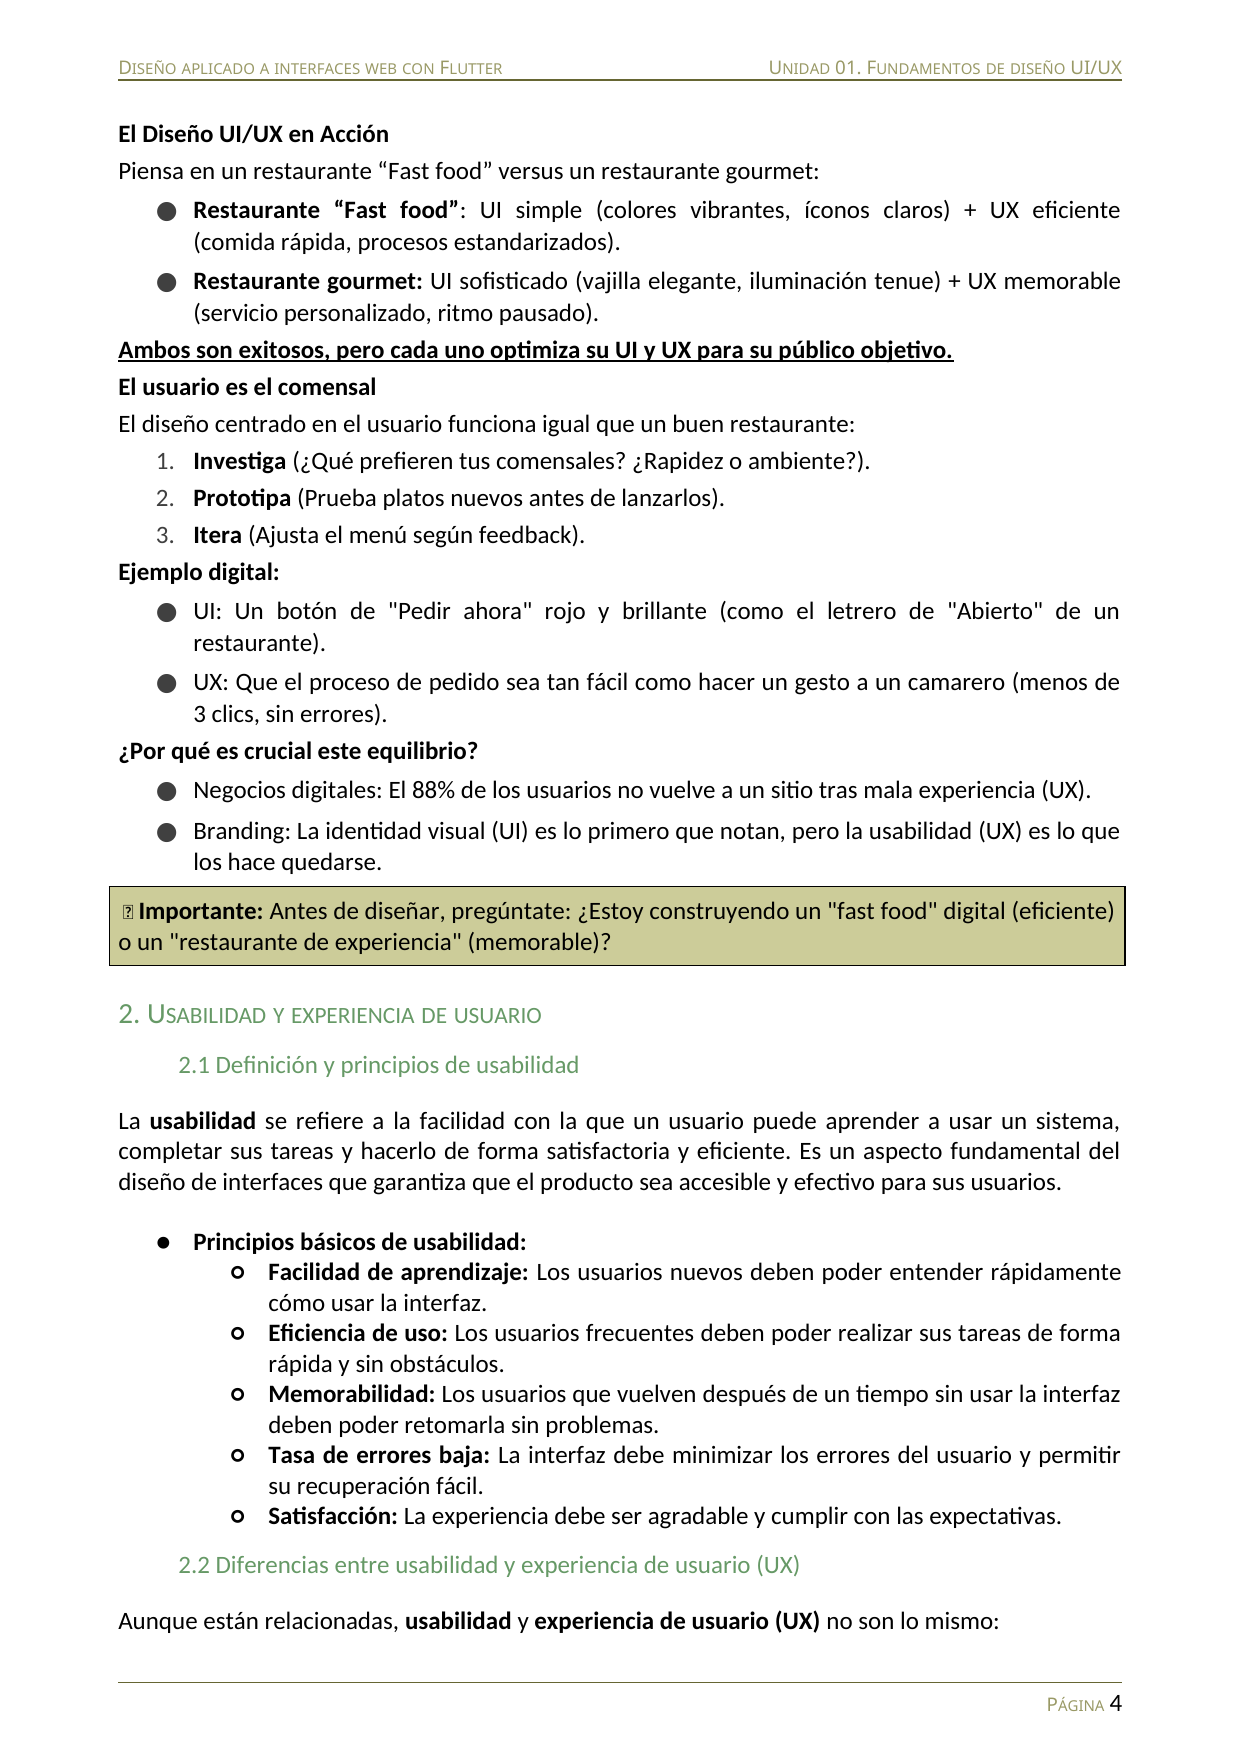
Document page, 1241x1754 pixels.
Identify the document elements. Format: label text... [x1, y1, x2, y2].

list Investiga (¿Qué prefieren tus comensales? ¿Rapidez o ambiente?). [156, 445, 1122, 476]
text Ejemplo digital: [118, 556, 1122, 586]
list Memorabilidad: Los usuarios que vuelven después de un tiempo sin usar la interfaz deben poder retomarla sin problemas. [231, 1378, 1122, 1439]
list Facilidad de aprendizaje: Los usuarios nuevos deben poder entender rápidamente cómo usar la interfaz. [231, 1256, 1122, 1317]
list Tasa de errores baja: La interfaz debe minimizar los errores del usuario y permitir su recuperación fácil. [231, 1439, 1122, 1500]
text Aunque están relacionadas, usabilidad y experiencia de usuario (UX) no son lo mismo: [118, 1605, 1122, 1636]
text 📖 Importante: Antes de diseñar, pregúntate: ¿Estoy construyendo un "fast food" digital (eficiente) o un "restaurante de experiencia" (memorable)? [110, 887, 1124, 965]
text Piensa en un restaurante “Fast food” versus un restaurante gourmet: [118, 155, 1122, 186]
text ¿Por qué es crucial este equilibrio? [118, 735, 1122, 766]
text El usuario es el comensal [118, 371, 1122, 402]
subtitle 2. Usabilidad y experiencia de usuario [118, 995, 1122, 1031]
list Prototipa (Prueba platos nuevos antes de lanzarlos). [156, 482, 1122, 512]
text El Diseño UI/UX en Acción [118, 118, 1122, 148]
subtitle 2.1 Definición y principios de usabilidad [178, 1049, 1122, 1080]
list Itera (Ajusta el menú según feedback). [156, 519, 1122, 549]
subtitle 2.2 Diferencias entre usabilidad y experiencia de usuario (UX) [178, 1550, 1122, 1580]
text El diseño centrado en el usuario funciona igual que un buen restaurante: [118, 408, 1122, 438]
list Restaurante gourmet: UI sofisticado (vajilla elegante, iluminación tenue) + UX memorable (servicio personalizado, ritmo pausado). [156, 263, 1122, 328]
text La usabilidad se refiere a la facilidad con la que un usuario puede aprender a usar un sistema, completar sus tareas y hacerlo de forma satisfactoria y eficiente. Es un aspecto fundamental del diseño de interfaces que garantiza que el producto sea accesible y efectivo para sus usuarios. [118, 1105, 1122, 1196]
list UI: Un botón de "Pedir ahora" rojo y brillante (como el letrero de "Abierto" de un restaurante). [156, 593, 1122, 657]
list Branding: La identidad visual (UI) es lo primero que notan, pero la usabilidad (UX) es lo que los hace quedarse. [156, 812, 1122, 877]
list Negocios digitales: El 88% de los usuarios no vuelve a un sitio tras mala experiencia (UX). [156, 772, 1122, 806]
text Ambos son exitosos, pero cada uno optimiza su UI y UX para su público objetivo. [118, 334, 1122, 364]
list Principios básicos de usabilidad: [118, 1226, 1122, 1256]
list Eficiencia de uso: Los usuarios frecuentes deben poder realizar sus tareas de forma rápida y sin obstáculos. [231, 1317, 1122, 1378]
list UX: Que el proceso de pedido sea tan fácil como hacer un gesto a un camarero (menos de 3 clics, sin errores). [156, 664, 1122, 728]
list Satisfacción: La experiencia debe ser agradable y cumplir con las expectativas. [231, 1500, 1122, 1531]
list Restaurante “Fast food”: UI simple (colores vibrantes, íconos claros) + UX eficiente (comida rápida, procesos estandarizados). [156, 192, 1122, 257]
